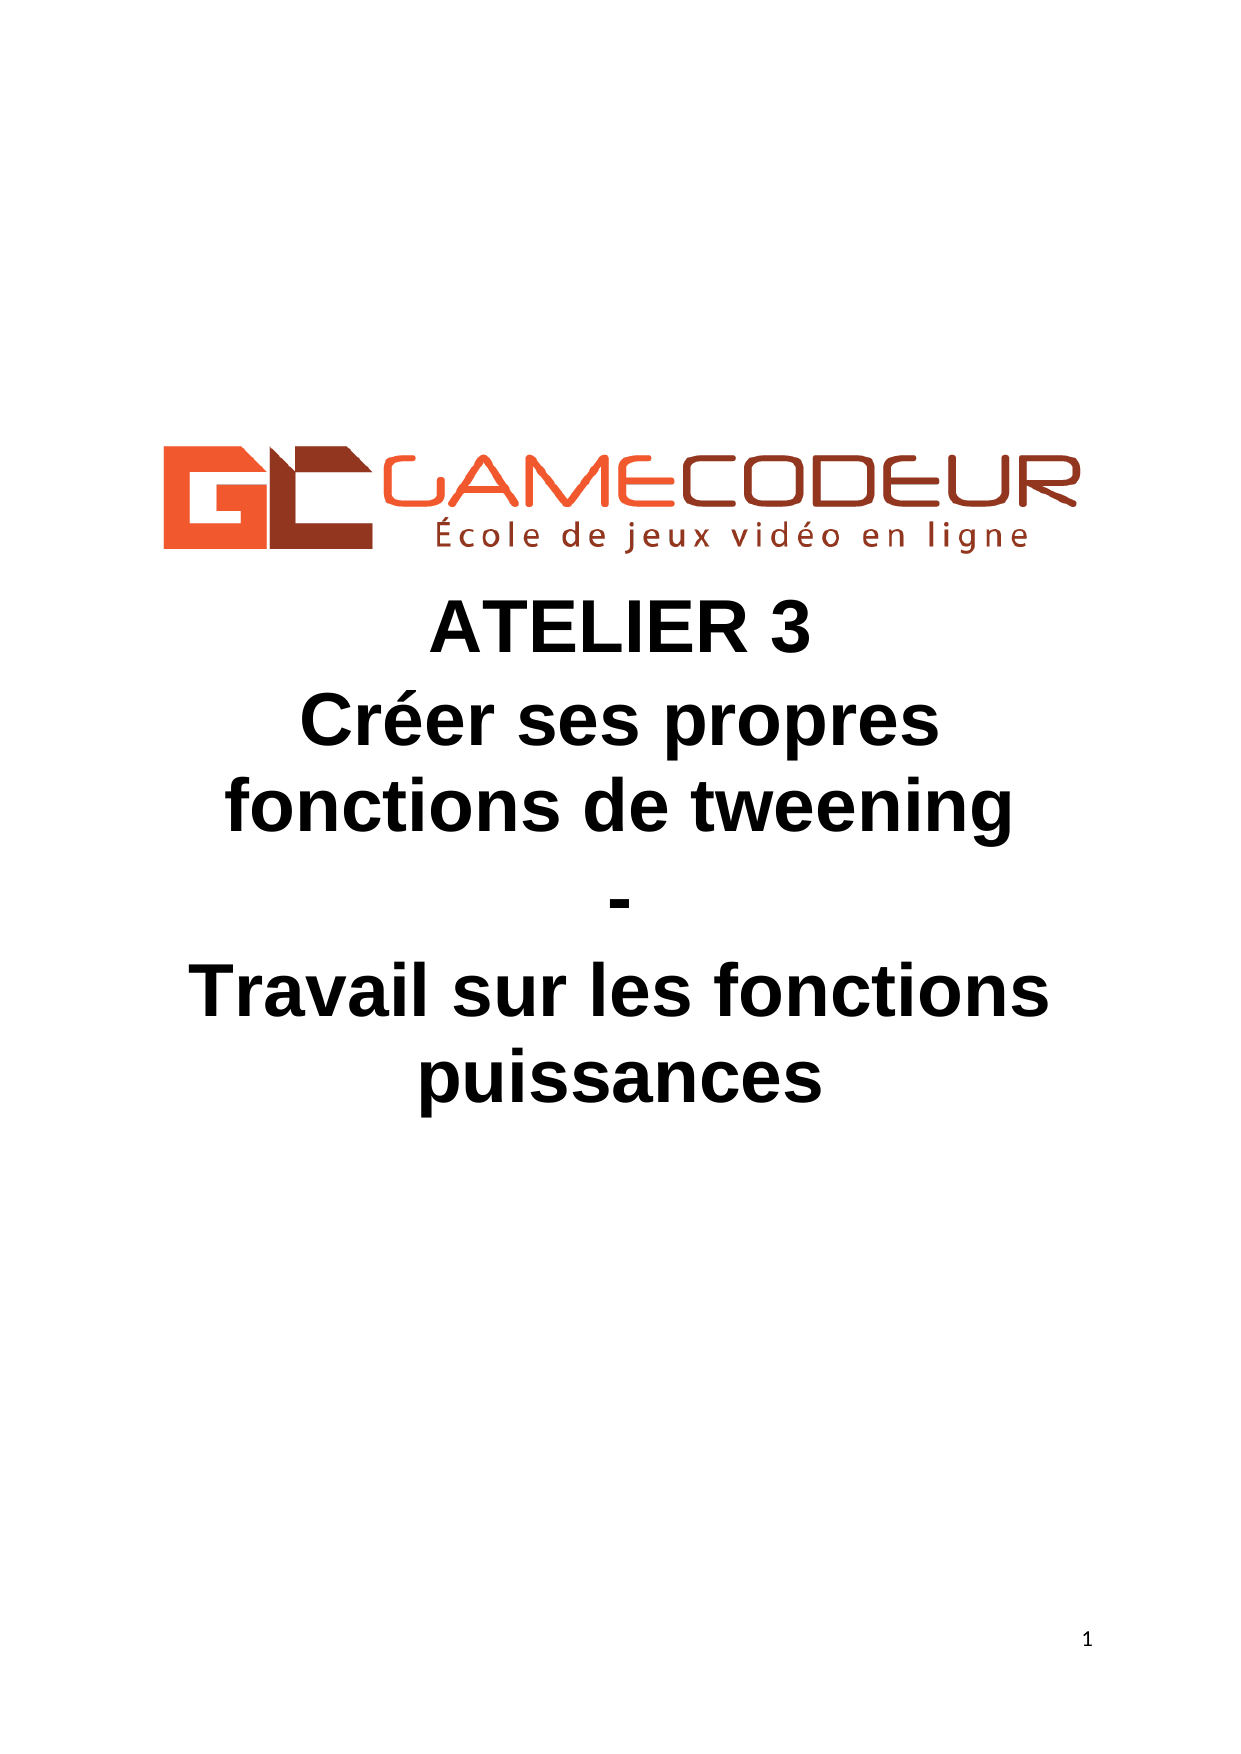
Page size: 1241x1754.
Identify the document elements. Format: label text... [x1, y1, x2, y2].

picture [147, 421, 1093, 576]
text Travail sur les fonctions puissances [148, 946, 1093, 1118]
text - [148, 853, 1093, 940]
text Créer ses propres fonctions de tweening [148, 675, 1093, 847]
text ATELIER 3 [148, 582, 1093, 668]
